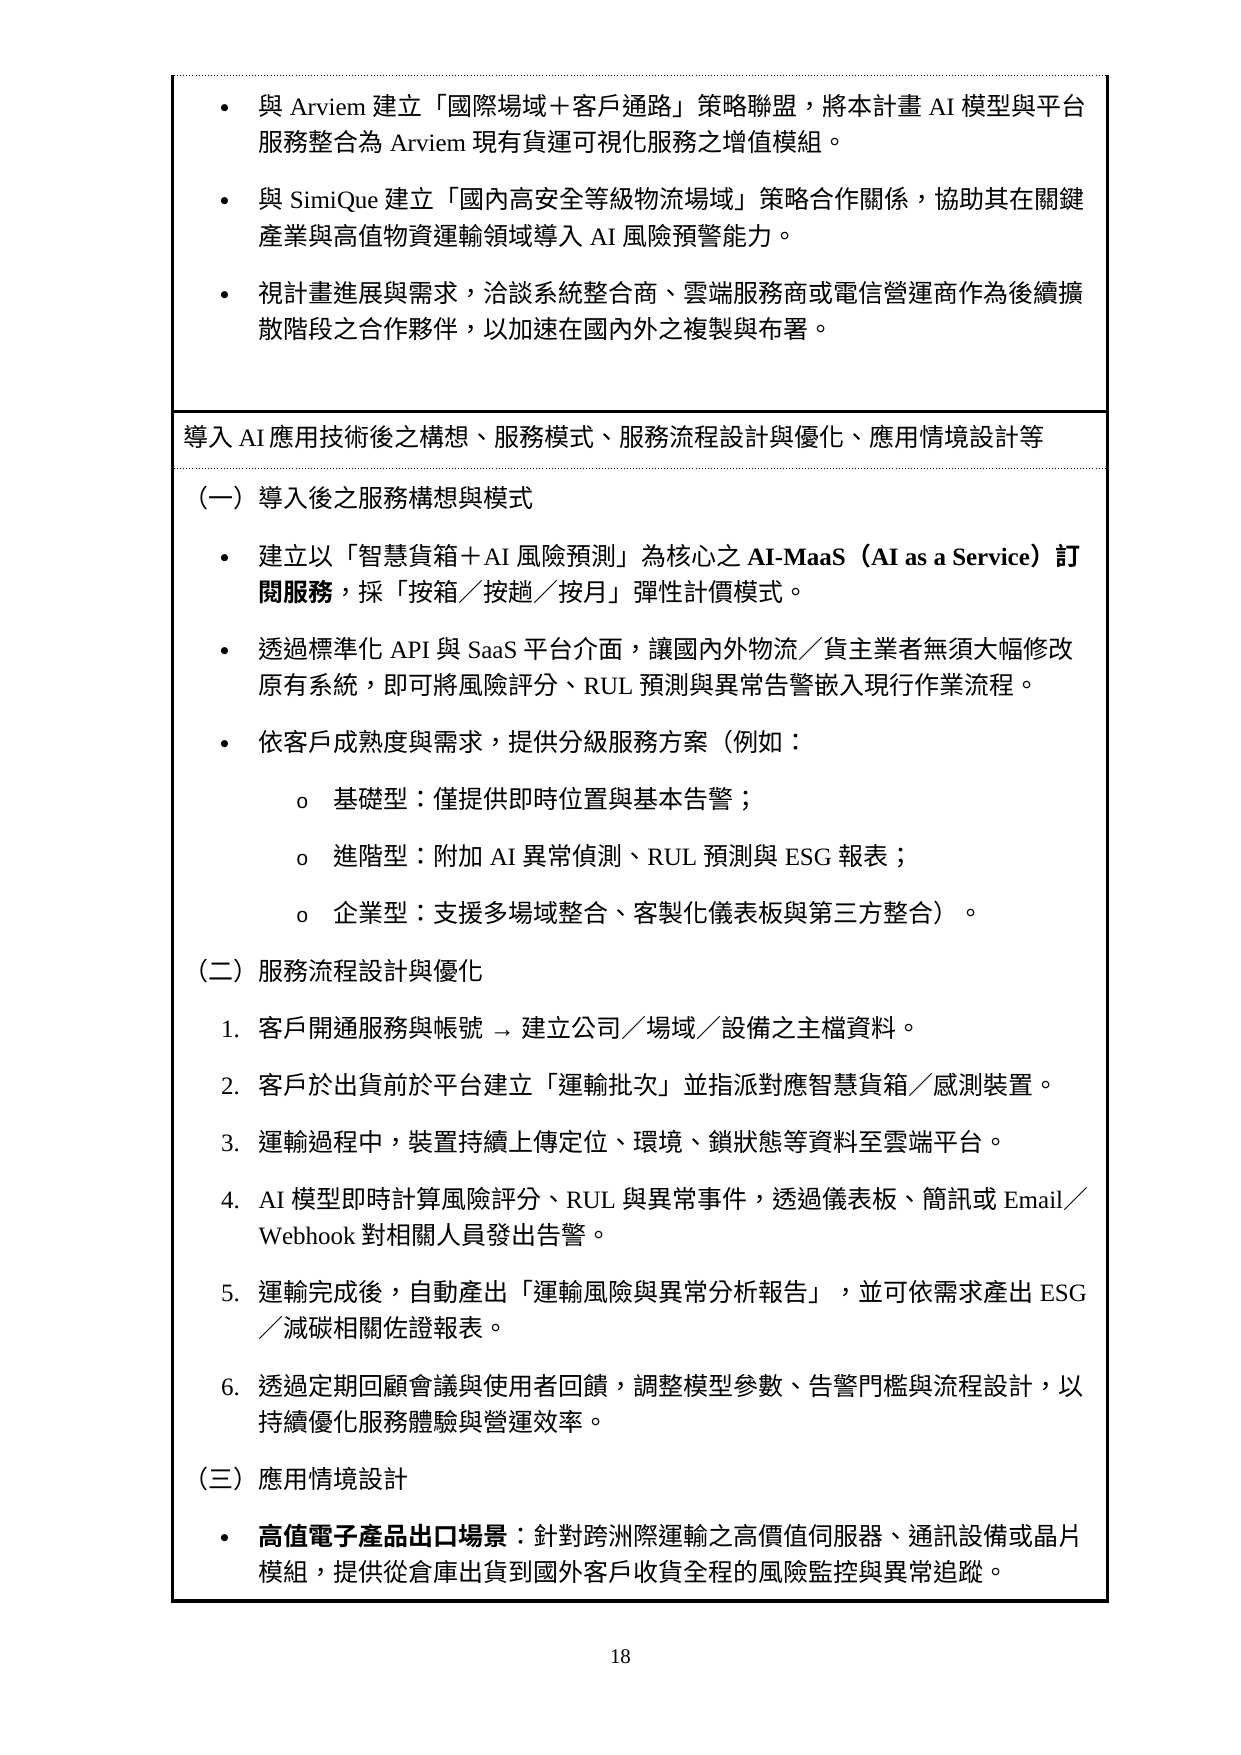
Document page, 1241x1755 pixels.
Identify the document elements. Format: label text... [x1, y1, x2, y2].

table_cell （一）預期導入之業者規劃 既有合作夥伴： 瑞士 Arviem 所服務之跨國貨主與國際物流業者，預期為首波導入 Smart TOTE AI 監控服務之國際客戶群。 SimiQue 所服務之國內高安全等級倉儲與物流單位，將作為在地示範案例與日後國內關鍵產業客戶之擴散基礎。 延伸導入對象： 具高值貨品運輸需求之國內外電子產業供應鏈、精密機械與醫療／生技業者。 國內外第三方物流（3PL）、貨運承攬業者及倉儲／冷鏈服務業者。 未來可透過系統整合商及電信營運商（如 5G＋IoT 解決方案供應商）將本計畫 AI 應用技術整合至更大規模之產業解決方案中。 （二）申請單位內部資源配置 設置專責 PMO 及技術負責人統籌本計畫之時程、資源與風險管理。 由資料科學／AI 團隊負責電池壽命預測、異常偵測與風險評分等核心模型之研發與維運。 系統開發團隊負責雲端資料平台、API 介接、儀表板與多租戶 AI-MaaS 平台之實作。 現場技術服務與客戶成功人員（FAE／CS）擔任場域溝通窗口，協助裝置佈署、使用者訓練與營運回饋蒐集。 （三）策略聯盟業者 與 Arviem 建立「國際場域＋客戶通路」策略聯盟，將本計畫 AI 模型與平台服務整合為 Arviem 現有貨運可視化服務之增值模組。 與 SimiQue 建立「國內高安全等級物流場域」策略合作關係，協助其在關鍵產業與高值物資運輸領域導入 AI 風險預警能力。 視計畫進展與需求，洽談系統整合商、雲端服務商或電信營運商作為後續擴散階段之合作夥伴，以加速在國內外之複製與布署。 [174, 75, 1106, 410]
table_cell 導入AI應用技術後之構想、服務模式、服務流程設計與優化、應用情境設計等 [174, 413, 1106, 467]
table_cell （一）導入後之服務構想與模式 建立以「智慧貨箱＋AI 風險預測」為核心之 AI-MaaS（AI as a Service）訂閱服務，採「按箱／按趟／按月」彈性計價模式。 透過標準化 API 與 SaaS 平台介面，讓國內外物流／貨主業者無須大幅修改原有系統，即可將風險評分、RUL 預測與異常告警嵌入現行作業流程。 依客戶成熟度與需求，提供分級服務方案（例如： 基礎型：僅提供即時位置與基本告警； 進階型：附加 AI 異常偵測、RUL 預測與 ESG 報表； 企業型：支援多場域整合、客製化儀表板與第三方整合）。 （二）服務流程設計與優化 客戶開通服務與帳號 → 建立公司／場域／設備之主檔資料。 客戶於出貨前於平台建立「運輸批次」並指派對應智慧貨箱／感測裝置。 運輸過程中，裝置持續上傳定位、環境、鎖狀態等資料至雲端平台。 AI 模型即時計算風險評分、RUL 與異常事件，透過儀表板、簡訊或 Email／Webhook 對相關人員發出告警。 運輸完成後，自動產出「運輸風險與異常分析報告」，並可依需求產出 ESG／減碳相關佐證報表。 透過定期回顧會議與使用者回饋，調整模型參數、告警門檻與流程設計，以持續優化服務體驗與營運效率。 （三）應用情境設計 高值電子產品出口場景：針對跨洲際運輸之高價值伺服器、通訊設備或晶片模組，提供從倉庫出貨到國外客戶收貨全程的風險監控與異常追蹤。 冷鏈與醫療／生技產品場景：對疫苗、試劑或溫控藥品等貨物監控運輸過程中的溫度、壓力與開箱狀態，降低冷鏈失溫與報廢風險。 關鍵設備與高敏感度物資運補場景：針對關鍵設備、備品與高敏感度物資，在倉儲與調撥過程中利用路線異常、鎖狀態與環境異常偵測，強化資產保全與稽核軌跡。 退貨／維修與逆物流場景：在逆向物流中監控商品狀態與路徑，透過 AI 報表快速判斷貨損責任與可能風險點，協助客戶降低爭議處理成本。 [174, 468, 1106, 1599]
